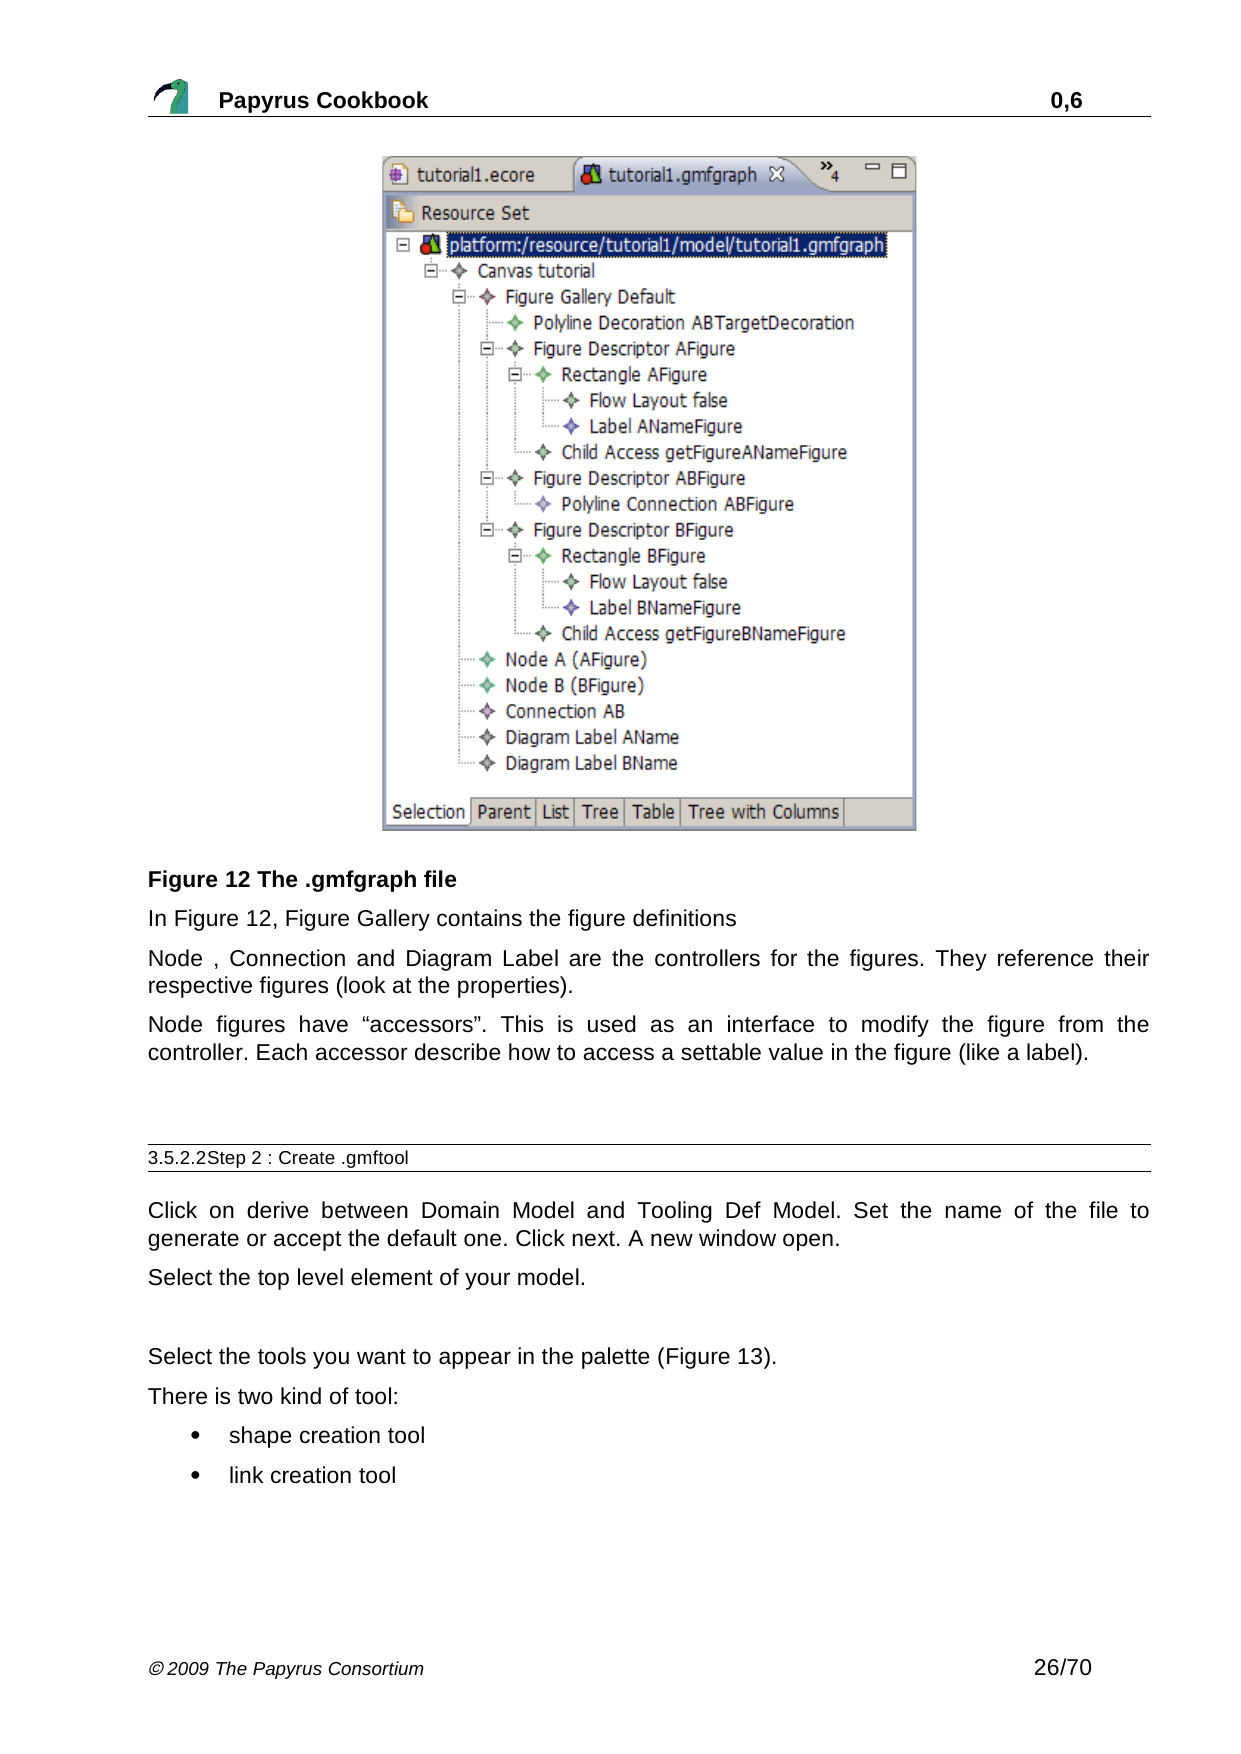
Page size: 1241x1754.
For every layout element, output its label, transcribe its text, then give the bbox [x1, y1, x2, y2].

text Node figures have “accessors”. This is used as an interface to modify the figure from the controller. Each accessor describe how to access a settable value in the figure (like a label). [148, 1011, 1151, 1065]
text There is two kind of tool: [148, 1382, 1151, 1409]
subtitle Step 2 : Create .gmftool [148, 1145, 1151, 1171]
text Click on derive between Domain Model and Tooling Def Model. Set the name of the file to generate or accept the default one. Click next. A new window open. [148, 1197, 1151, 1251]
text Node , Connection and Diagram Label are the controllers for the figures. They reference their respective figures (look at the properties). [148, 944, 1151, 998]
text Select the tools you want to appear in the palette (Figure 13). [148, 1343, 1151, 1370]
text In Figure 12, Figure Gallery contains the figure definitions [148, 904, 1151, 932]
list link creation tool [191, 1461, 1151, 1488]
picture [153, 79, 189, 114]
text Select the top level element of your model. [148, 1263, 1151, 1291]
picture [382, 156, 917, 831]
list shape creation tool [191, 1422, 1151, 1449]
text Figure 12 The .gmfgraph file [148, 865, 1151, 892]
